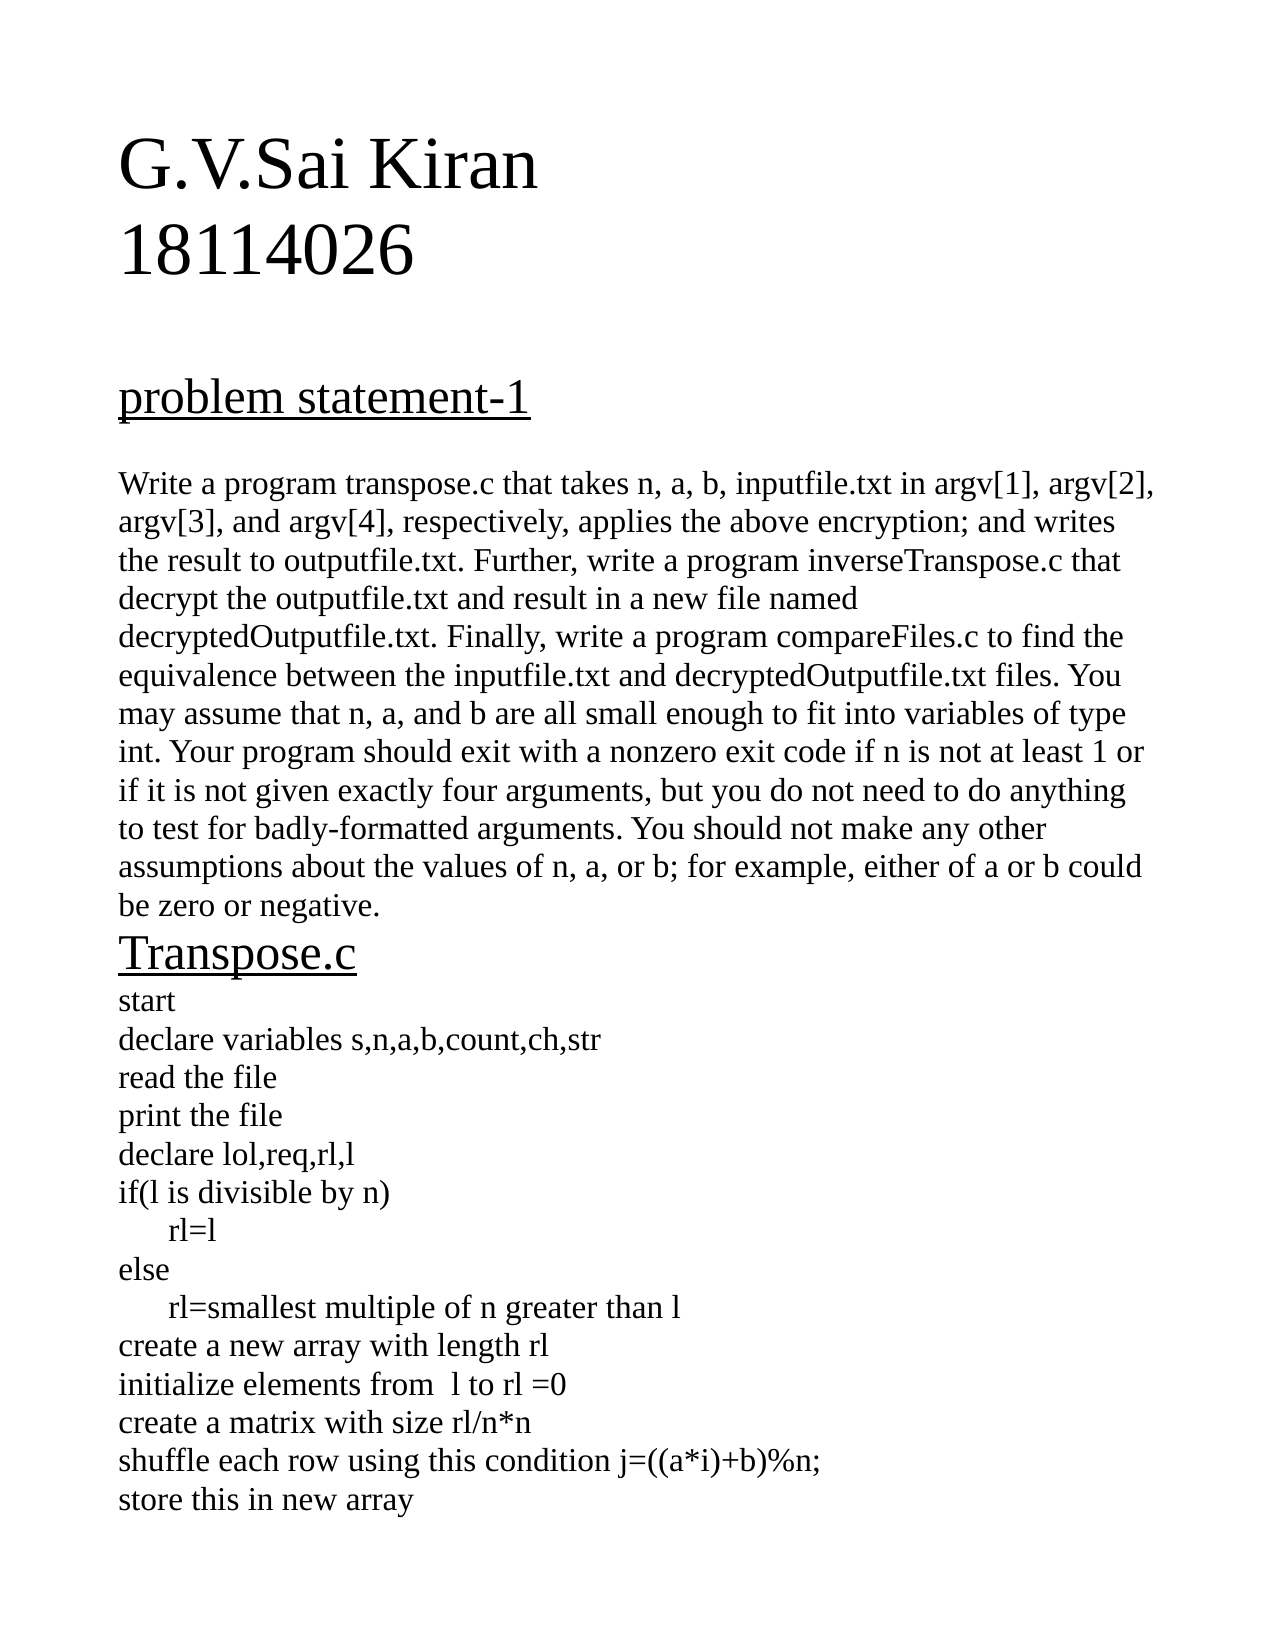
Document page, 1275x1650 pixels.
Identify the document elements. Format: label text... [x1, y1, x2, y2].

text start [118, 981, 1157, 1019]
text if(l is divisible by n) [118, 1172, 1157, 1211]
text declare variables s,n,a,b,count,ch,str [118, 1019, 1157, 1057]
text Write a program transpose.c that takes n, a, b, inputfile.txt in argv[1], argv[2], argv[3], and argv[4], respectively, applies the above encryption; and writes the result to outputfile.txt. Further, write a program inverseTranspose.c that decrypt the outputfile.txt and result in a new file named decryptedOutputfile.txt. Finally, write a program compareFiles.c to find the equivalence between the inputfile.txt and decryptedOutputfile.txt files. You may assume that n, a, and b are all small enough to fit into variables of type int. Your program should exit with a nonzero exit code if n is not at least 1 or if it is not given exactly four arguments, but you do not need to do anything to test for badly-formatted arguments. You should not make any other assumptions about the values of n, a, or b; for example, either of a or b could be zero or negative. [118, 463, 1157, 923]
text initialize elements from l to rl =0 [118, 1364, 1157, 1402]
text problem statement-1 [118, 367, 1157, 425]
text read the file [118, 1057, 1157, 1096]
text Transpose.c [118, 923, 1157, 981]
text rl=l [118, 1211, 1157, 1249]
text declare lol,req,rl,l [118, 1134, 1157, 1172]
text print the file [118, 1096, 1157, 1134]
text create a matrix with size rl/n*n [118, 1402, 1157, 1441]
text create a new array with length rl [118, 1326, 1157, 1364]
text else [118, 1249, 1157, 1287]
text 18114026 [118, 204, 1157, 291]
text store this in new array [118, 1479, 1157, 1517]
text G.V.Sai Kiran [118, 118, 1157, 204]
text shuffle each row using this condition j=((a*i)+b)%n; [118, 1441, 1157, 1479]
text rl=smallest multiple of n greater than l [118, 1287, 1157, 1326]
